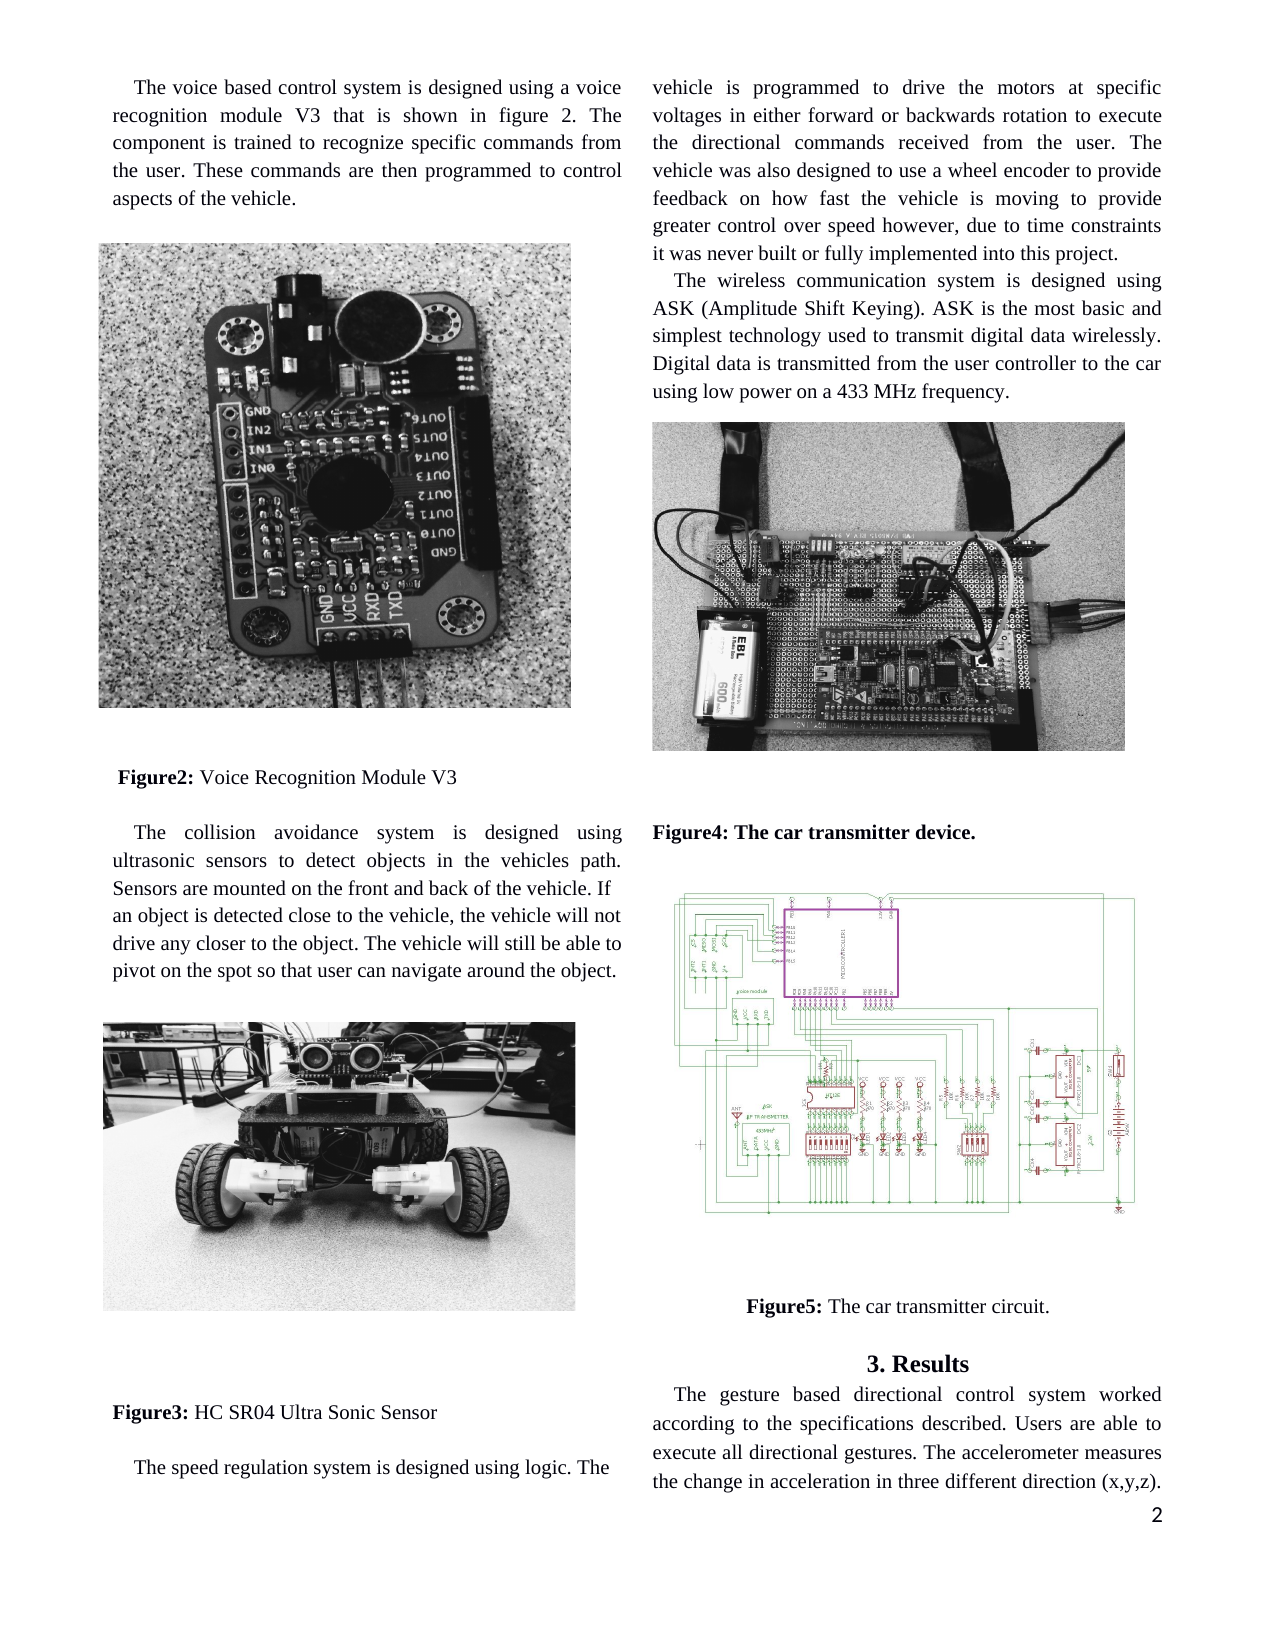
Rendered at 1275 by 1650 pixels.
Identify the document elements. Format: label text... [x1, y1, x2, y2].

text vehicle is programmed to drive the motors at specific voltages in either forward or backwards rotation to execute the directional commands received from the user. The vehicle was also designed to use a wheel encoder to provide feedback on how fast the vehicle is moving to provide greater control over speed however, due to time constraints it was never built or fully implemented into this project. [652, 75, 1162, 265]
text The speed regulation system is designed using logic. The [112, 1455, 622, 1479]
picture [103, 1022, 576, 1311]
text The wireless communication system is designed using ASK (Amplitude Shift Keying). ASK is the most basic and simplest technology used to transmit digital data wirelessly. Digital data is transmitted from the user controller to the car using low power on a 433 MHz frequency. [652, 268, 1162, 403]
text an object is detected close to the vehicle, the vehicle will not drive any closer to the object. The vehicle will still be able to [112, 903, 622, 955]
text Figure4: The car transmitter device. [652, 820, 1162, 844]
picture [98, 243, 571, 708]
text Figure5: The car transmitter circuit. [652, 1294, 1162, 1318]
picture [666, 884, 1139, 1220]
text Figure2: Voice Recognition Module V3 [112, 765, 622, 789]
text pivot on the spot so that user can navigate around the object. [112, 958, 622, 982]
picture [652, 422, 1125, 751]
text The collision avoidance system is designed using ultrasonic sensors to detect objects in the vehicles path. Sensors are mounted on the front and back of the vehicle. If [112, 820, 622, 899]
text 3. Results [652, 1349, 1162, 1378]
text The gesture based directional control system worked according to the specifications described. Users are able to execute all directional gestures. The accelerometer measures the change in acceleration in three different direction (x,y,z). [652, 1382, 1162, 1493]
text Figure3: HC SR04 Ultra Sonic Sensor [112, 1400, 622, 1424]
text The voice based control system is designed using a voice recognition module V3 that is shown in figure 2. The component is trained to recognize specific commands from the user. These commands are then programmed to control aspects of the vehicle. [112, 75, 622, 209]
